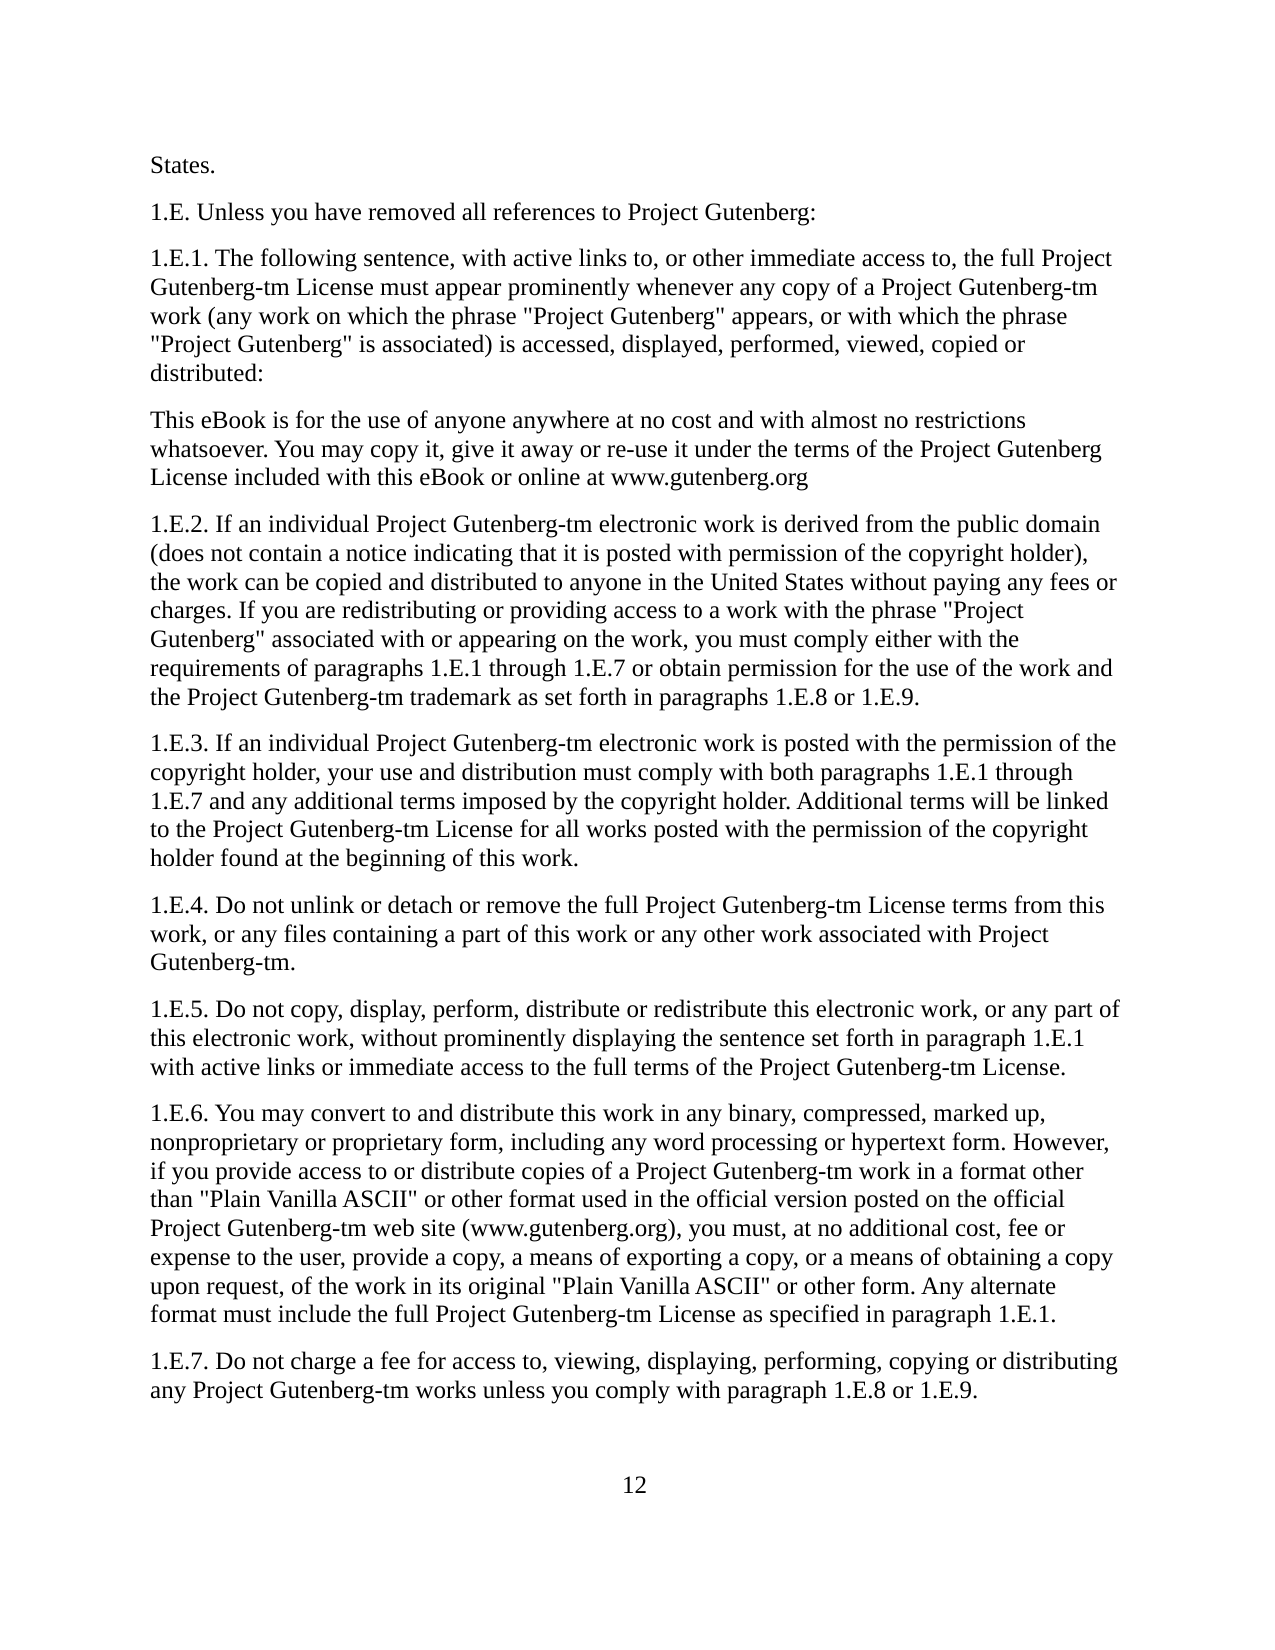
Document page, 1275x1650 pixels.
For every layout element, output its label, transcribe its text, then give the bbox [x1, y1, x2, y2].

text 1.E. Unless you have removed all references to Project Gutenberg: [150, 197, 1125, 225]
text This eBook is for the use of anyone anywhere at no cost and with almost no restrictions whatsoever. You may copy it, give it away or re-use it under the terms of the Project Gutenberg License included with this eBook or online at www.gutenberg.org [150, 405, 1125, 491]
text 1.E.4. Do not unlink or detach or remove the full Project Gutenberg-tm License terms from this work, or any files containing a part of this work or any other work associated with Project Gutenberg-tm. [150, 890, 1125, 976]
text 1.E.3. If an individual Project Gutenberg-tm electronic work is posted with the permission of the copyright holder, your use and distribution must comply with both paragraphs 1.E.1 through 1.E.7 and any additional terms imposed by the copyright holder. Additional terms will be linked to the Project Gutenberg-tm License for all works posted with the permission of the copyright holder found at the beginning of this work. [150, 728, 1125, 872]
text 1.E.1. The following sentence, with active links to, or other immediate access to, the full Project Gutenberg-tm License must appear prominently whenever any copy of a Project Gutenberg-tm work (any work on which the phrase "Project Gutenberg" appears, or with which the phrase "Project Gutenberg" is associated) is accessed, displayed, performed, viewed, copied or distributed: [150, 243, 1125, 387]
text 1.E.6. You may convert to and distribute this work in any binary, compressed, marked up, nonproprietary or proprietary form, including any word processing or hypertext form. However, if you provide access to or distribute copies of a Project Gutenberg-tm work in a format other than "Plain Vanilla ASCII" or other format used in the official version posted on the official Project Gutenberg-tm web site (www.gutenberg.org), you must, at no additional cost, fee or expense to the user, provide a copy, a means of exporting a copy, or a means of obtaining a copy upon request, of the work in its original "Plain Vanilla ASCII" or other form. Any alternate format must include the full Project Gutenberg-tm License as specified in paragraph 1.E.1. [150, 1098, 1125, 1328]
text 1.E.7. Do not charge a fee for access to, viewing, displaying, performing, copying or distributing any Project Gutenberg-tm works unless you comply with paragraph 1.E.8 or 1.E.9. [150, 1346, 1125, 1404]
text States. [150, 150, 1125, 179]
text 1.E.2. If an individual Project Gutenberg-tm electronic work is derived from the public domain (does not contain a notice indicating that it is posted with permission of the copyright holder), the work can be copied and distributed to anyone in the United States without paying any fees or charges. If you are redistributing or providing access to a work with the phrase "Project Gutenberg" associated with or appearing on the work, you must comply either with the requirements of paragraphs 1.E.1 through 1.E.7 or obtain permission for the use of the work and the Project Gutenberg-tm trademark as set forth in paragraphs 1.E.8 or 1.E.9. [150, 509, 1125, 710]
text 1.E.5. Do not copy, display, perform, distribute or redistribute this electronic work, or any part of this electronic work, without prominently displaying the sentence set forth in paragraph 1.E.1 with active links or immediate access to the full terms of the Project Gutenberg-tm License. [150, 994, 1125, 1080]
